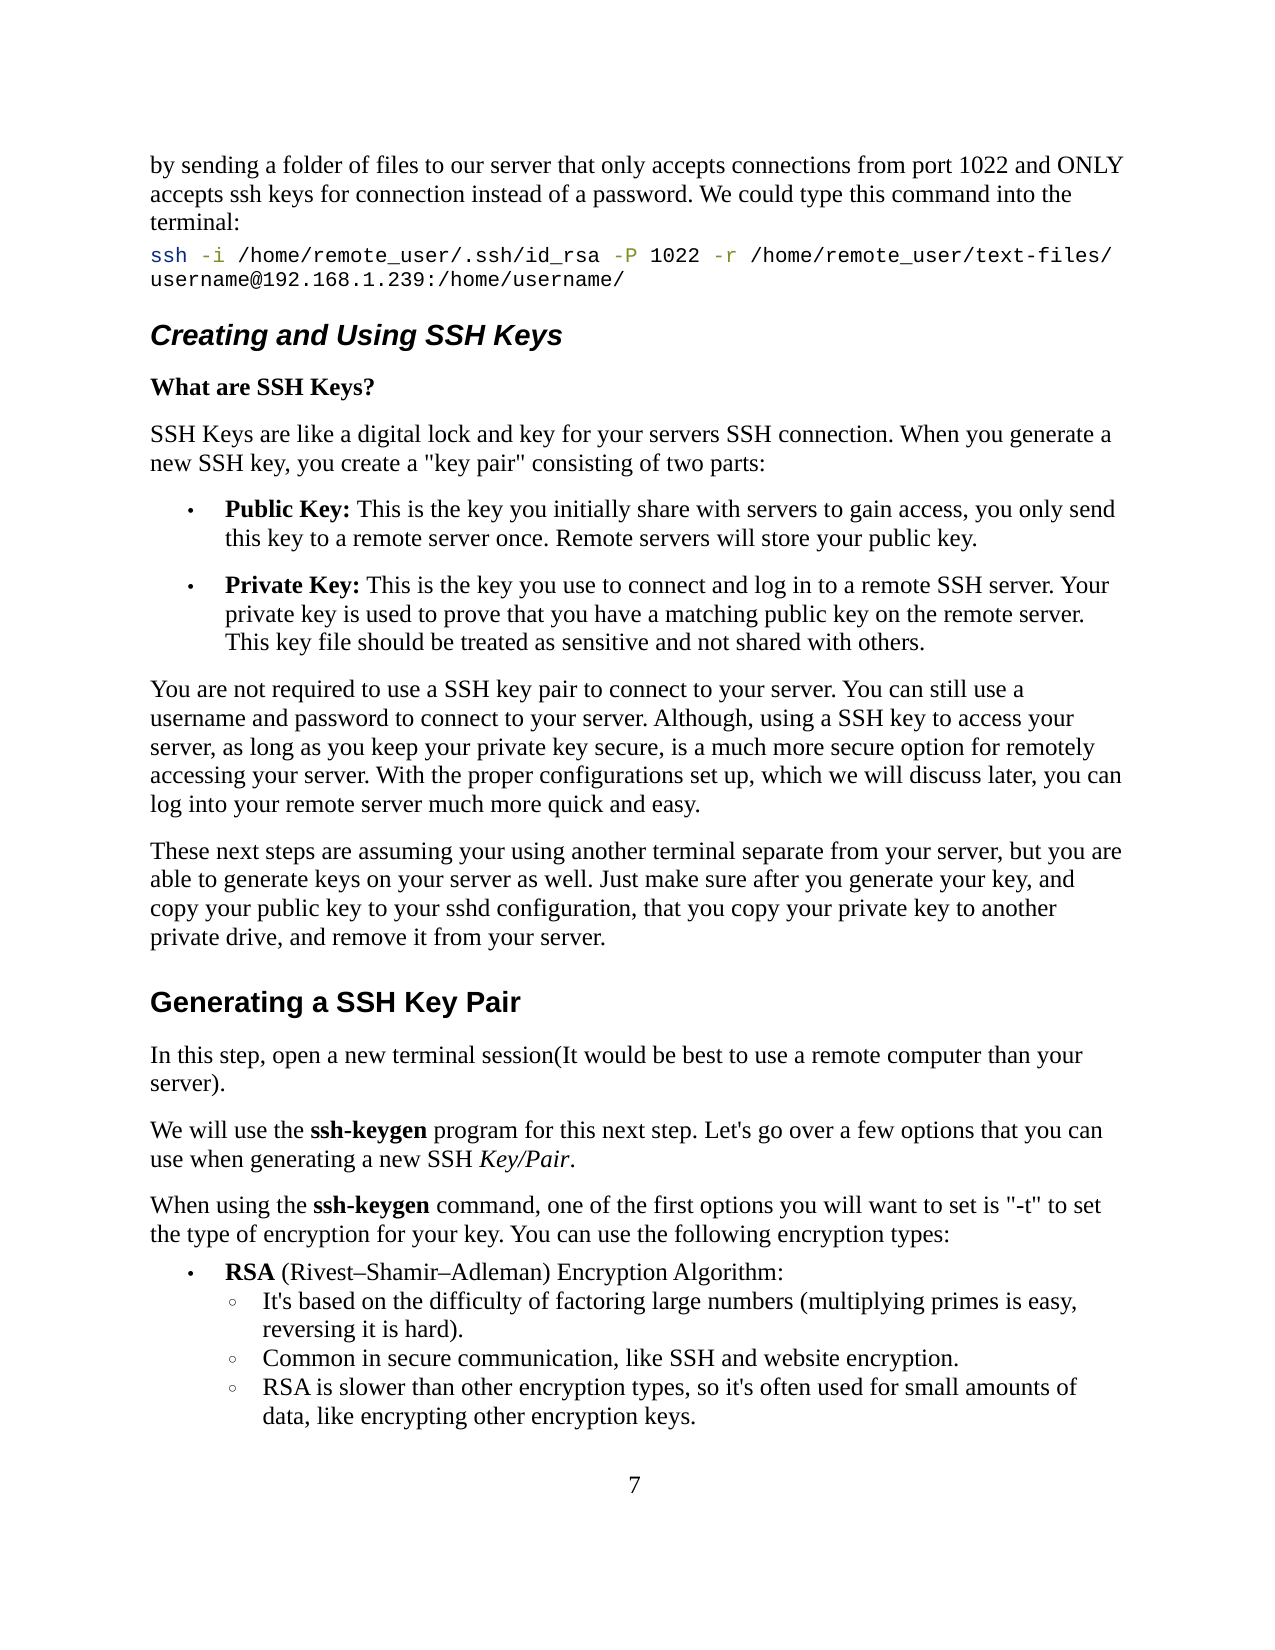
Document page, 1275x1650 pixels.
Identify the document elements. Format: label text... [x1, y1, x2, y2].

text What are SSH Keys? [150, 372, 1125, 401]
text These next steps are assuming your using another terminal separate from your server, but you are able to generate keys on your server as well. Just make sure after you generate your key, and copy your public key to your sshd configuration, that you copy your private key to another private drive, and remove it from your server. [150, 836, 1125, 951]
list It's based on the difficulty of factoring large numbers (multiplying primes is easy, reversing it is hard). [225, 1286, 1125, 1343]
subtitle Creating and Using SSH Keys [150, 317, 1125, 351]
list Common in secure communication, like SSH and website encryption. [225, 1343, 1125, 1372]
text by sending a folder of files to our server that only accepts connections from port 1022 and ONLY accepts ssh keys for connection instead of a password. We could type this command into the terminal: [150, 150, 1125, 236]
list RSA is slower than other encryption types, so it's often used for small amounts of data, like encrypting other encryption keys. [225, 1372, 1125, 1429]
text In this step, open a new terminal session(It would be best to use a remote computer than your server). [150, 1040, 1125, 1097]
text We will use the ssh-keygen program for this next step. Let's go over a few options that you can use when generating a new SSH Key/Pair. [150, 1115, 1125, 1173]
list Private Key: This is the key you use to connect and log in to a remote SSH server. Your private key is used to prove that you have a matching public key on the remote server. This key file should be treated as sensitive and not shared with others. [187, 570, 1125, 656]
list RSA (Rivest–Shamir–Adleman) Encryption Algorithm: [187, 1257, 1125, 1286]
text SSH Keys are like a digital lock and key for your servers SSH connection. When you generate a new SSH key, you create a "key pair" consisting of two parts: [150, 419, 1125, 477]
text You are not required to use a SSH key pair to connect to your server. You can still use a username and password to connect to your server. Although, using a SSH key to access your server, as long as you keep your private key secure, is a much more secure option for remotely accessing your server. With the proper configurations set up, which we will discuss later, you can log into your remote server much more quick and easy. [150, 674, 1125, 818]
list Public Key: This is the key you initially share with servers to gain access, you only send this key to a remote server once. Remote servers will store your public key. [187, 494, 1125, 552]
text ssh -i /home/remote_user/.ssh/id_rsa -P 1022 -r /home/remote_user/text-files/ username@192.168.1.239:/home/username/ [150, 245, 1125, 292]
subtitle Generating a SSH Key Pair [150, 985, 1125, 1018]
text When using the ssh-keygen command, one of the first options you will want to set is "-t" to set the type of encryption for your key. You can use the following encryption types: [150, 1191, 1125, 1248]
